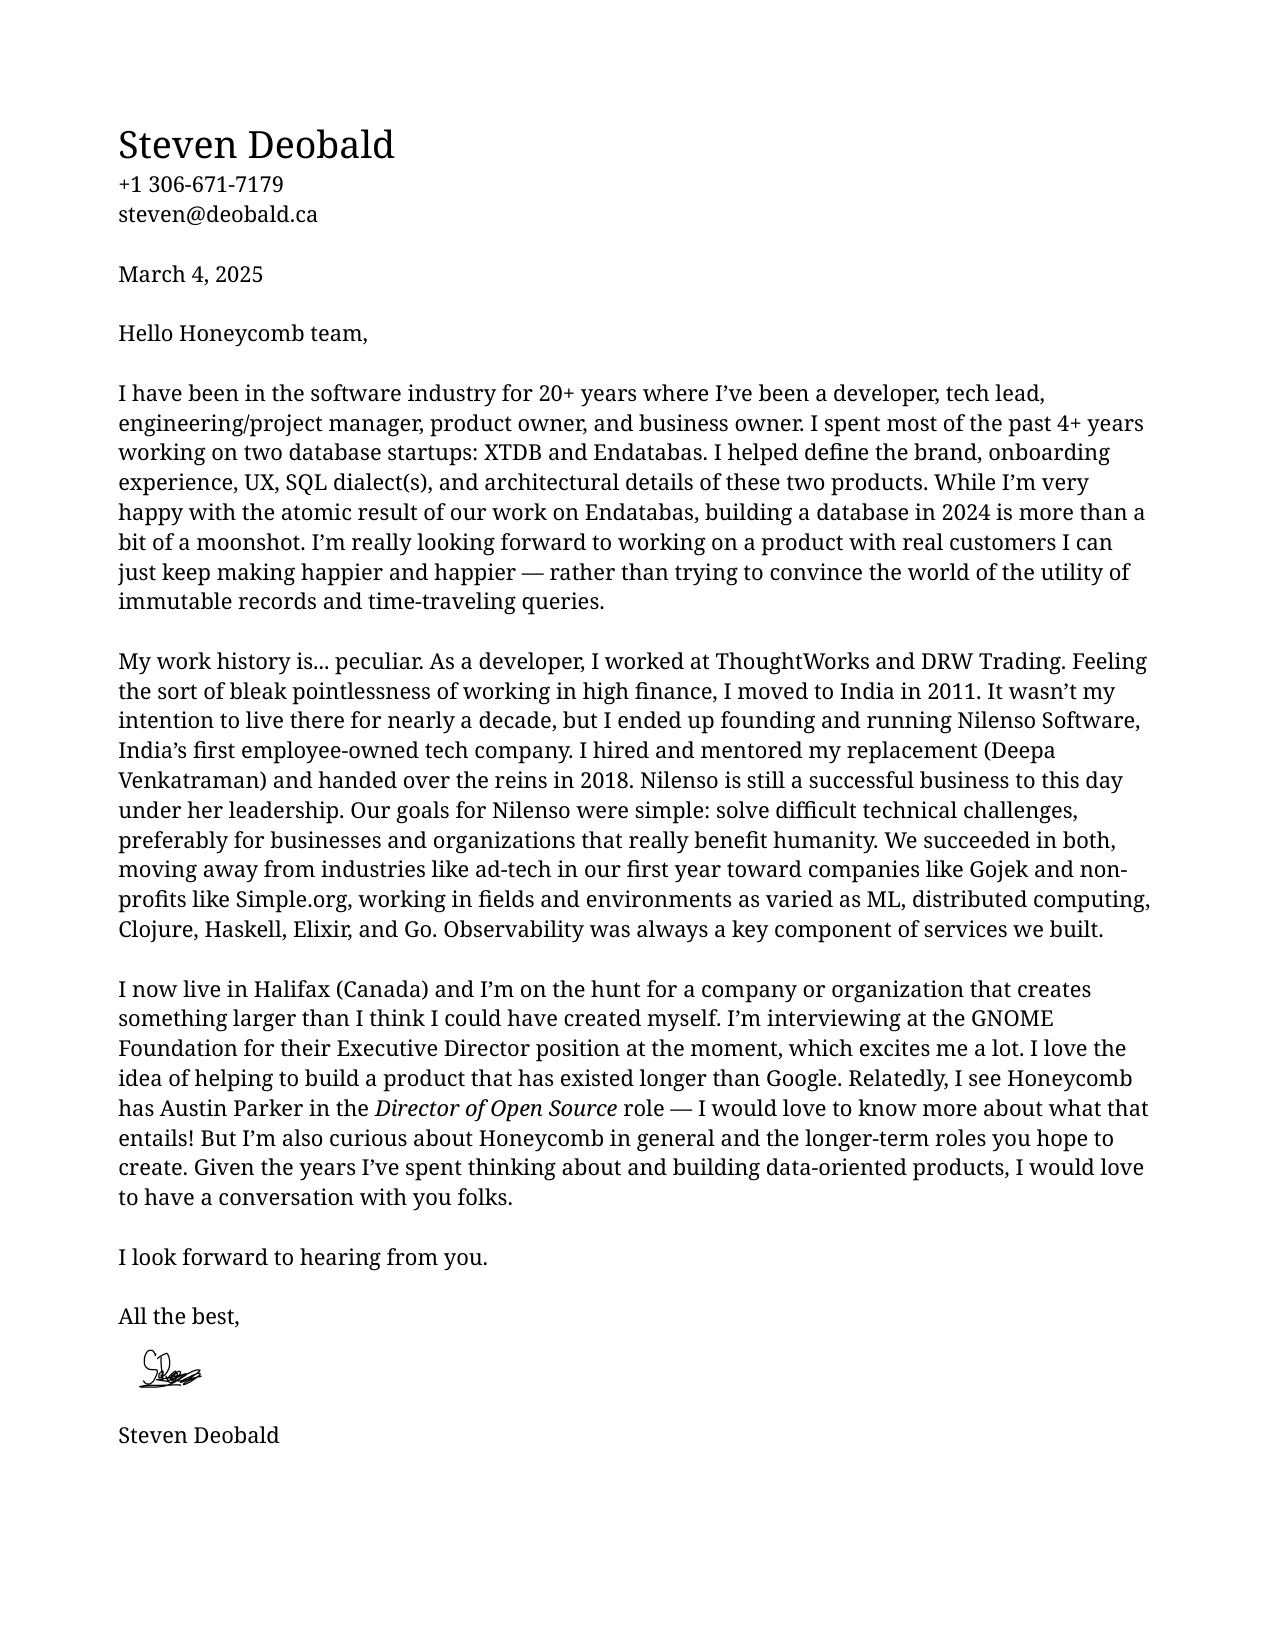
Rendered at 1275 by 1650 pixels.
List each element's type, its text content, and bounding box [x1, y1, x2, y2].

text Hello Honeycomb team, [118, 318, 1157, 348]
text March 4, 2025 [118, 258, 1157, 288]
text +1 306-671-7179 [118, 169, 1157, 199]
text All the best, [118, 1301, 1157, 1331]
text steven@deobald.ca [118, 199, 1157, 229]
text Steven Deobald [118, 118, 1157, 169]
text My work history is... peculiar. As a developer, I worked at ThoughtWorks and DRW Trading. Feeling the sort of bleak pointlessness of working in high finance, I moved to India in 2011. It wasn’t my intention to live there for nearly a decade, but I ended up founding and running Nilenso Software, India’s first employee-owned tech company. I hired and mentored my replacement (Deepa Venkatraman) and handed over the reins in 2018. Nilenso is still a successful business to this day under her leadership. Our goals for Nilenso were simple: solve difficult technical challenges, preferably for businesses and organizations that really benefit humanity. We succeeded in both, moving away from industries like ad-tech in our first year toward companies like Gojek and non-profits like Simple.org, working in fields and environments as varied as ML, distributed computing, Clojure, Haskell, Elixir, and Go. Observability was always a key component of services we built. [118, 646, 1157, 944]
text Steven Deobald [118, 1420, 1157, 1450]
text I have been in the software industry for 20+ years where I’ve been a developer, tech lead, engineering/project manager, product owner, and business owner. I spent most of the past 4+ years working on two database startups: XTDB and Endatabas. I helped define the brand, onboarding experience, UX, SQL dialect(s), and architectural details of these two products. While I’m very happy with the atomic result of our work on Endatabas, building a database in 2024 is more than a bit of a moonshot. I’m really looking forward to working on a product with real customers I can just keep making happier and happier — rather than trying to convince the world of the utility of immutable records and time-traveling queries. [118, 378, 1157, 616]
text I look forward to hearing from you. [118, 1242, 1157, 1271]
text I now live in Halifax (Canada) and I’m on the hunt for a company or organization that creates something larger than I think I could have created myself. I’m interviewing at the GNOME Foundation for their Executive Director position at the moment, which excites me a lot. I love the idea of helping to build a product that has existed longer than Google. Relatedly, I see Honeycomb has Austin Parker in the Director of Open Source role — I would love to know more about what that entails! But I’m also curious about Honeycomb in general and the longer-term roles you hope to create. Given the years I’ve spent thinking about and building data-oriented products, I would love to have a conversation with you folks. [118, 973, 1157, 1212]
picture [133, 1337, 208, 1412]
